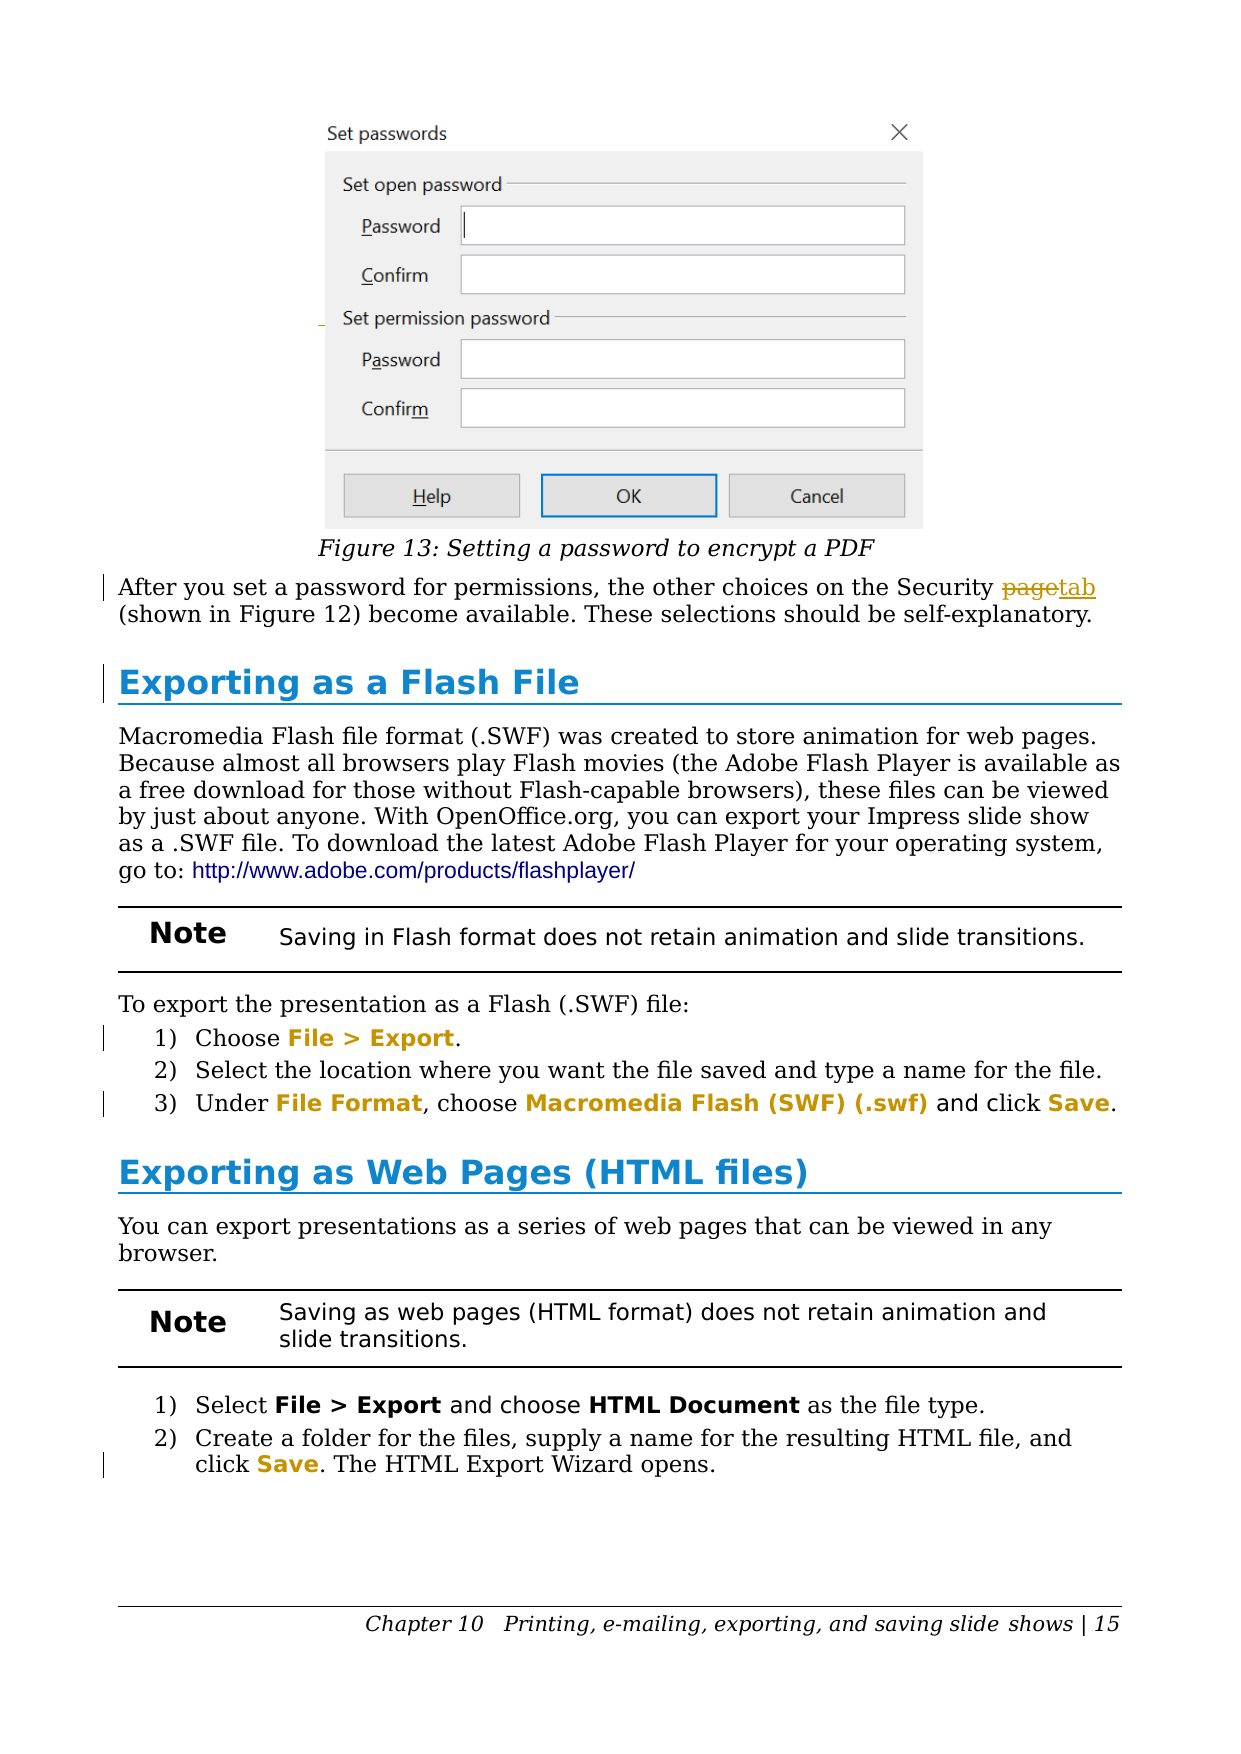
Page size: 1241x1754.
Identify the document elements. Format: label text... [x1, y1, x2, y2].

list Create a folder for the files, supply a name for the resulting HTML file, and click Save. The HTML Export Wizard opens. [177, 1425, 1122, 1478]
table_header Note [118, 908, 257, 971]
table_header Saving in Flash format does not retain animation and slide transitions. [258, 908, 1122, 971]
subtitle Exporting as Web Pages (HTML files) [118, 1153, 1122, 1192]
text Macromedia Flash file format (.SWF) was created to store animation for web pages. Because almost all browsers play Flash movies (the Adobe Flash Player is available as a free download for those without Flash-capable browsers), these files can be viewed by just about anyone. With OpenOffice.org, you can export your Impress slide show as a .SWF file. To download the latest Adobe Flash Player for your operating system, go to: http://www.adobe.com/products/flashplayer/ [118, 723, 1122, 884]
picture [325, 118, 923, 529]
list Under File Format, choose Macromedia Flash (SWF) (.swf) and click Save. [177, 1091, 1122, 1117]
subtitle Exporting as a Flash File [118, 664, 1122, 703]
list To export the presentation as a Flash (.SWF) file: [118, 992, 1122, 1018]
text After you set a password for permissions, the other choices on the Security tab (shown in Figure 12) become available. These selections should be self-explanatory. [118, 574, 1122, 628]
table_header Saving as web pages (HTML format) does not retain animation and slide transitions. [258, 1291, 1122, 1366]
list Select File > Export and choose HTML Document as the file type. [177, 1392, 1122, 1419]
text You can export presentations as a series of web pages that can be viewed in any browser. [118, 1213, 1122, 1267]
text Figure 13: Setting a password to encrypt a PDF [318, 535, 922, 562]
table_header Note [118, 1291, 257, 1366]
list Select the location where you want the file saved and type a name for the file. [177, 1058, 1122, 1084]
list Choose File > Export. [177, 1025, 1122, 1051]
